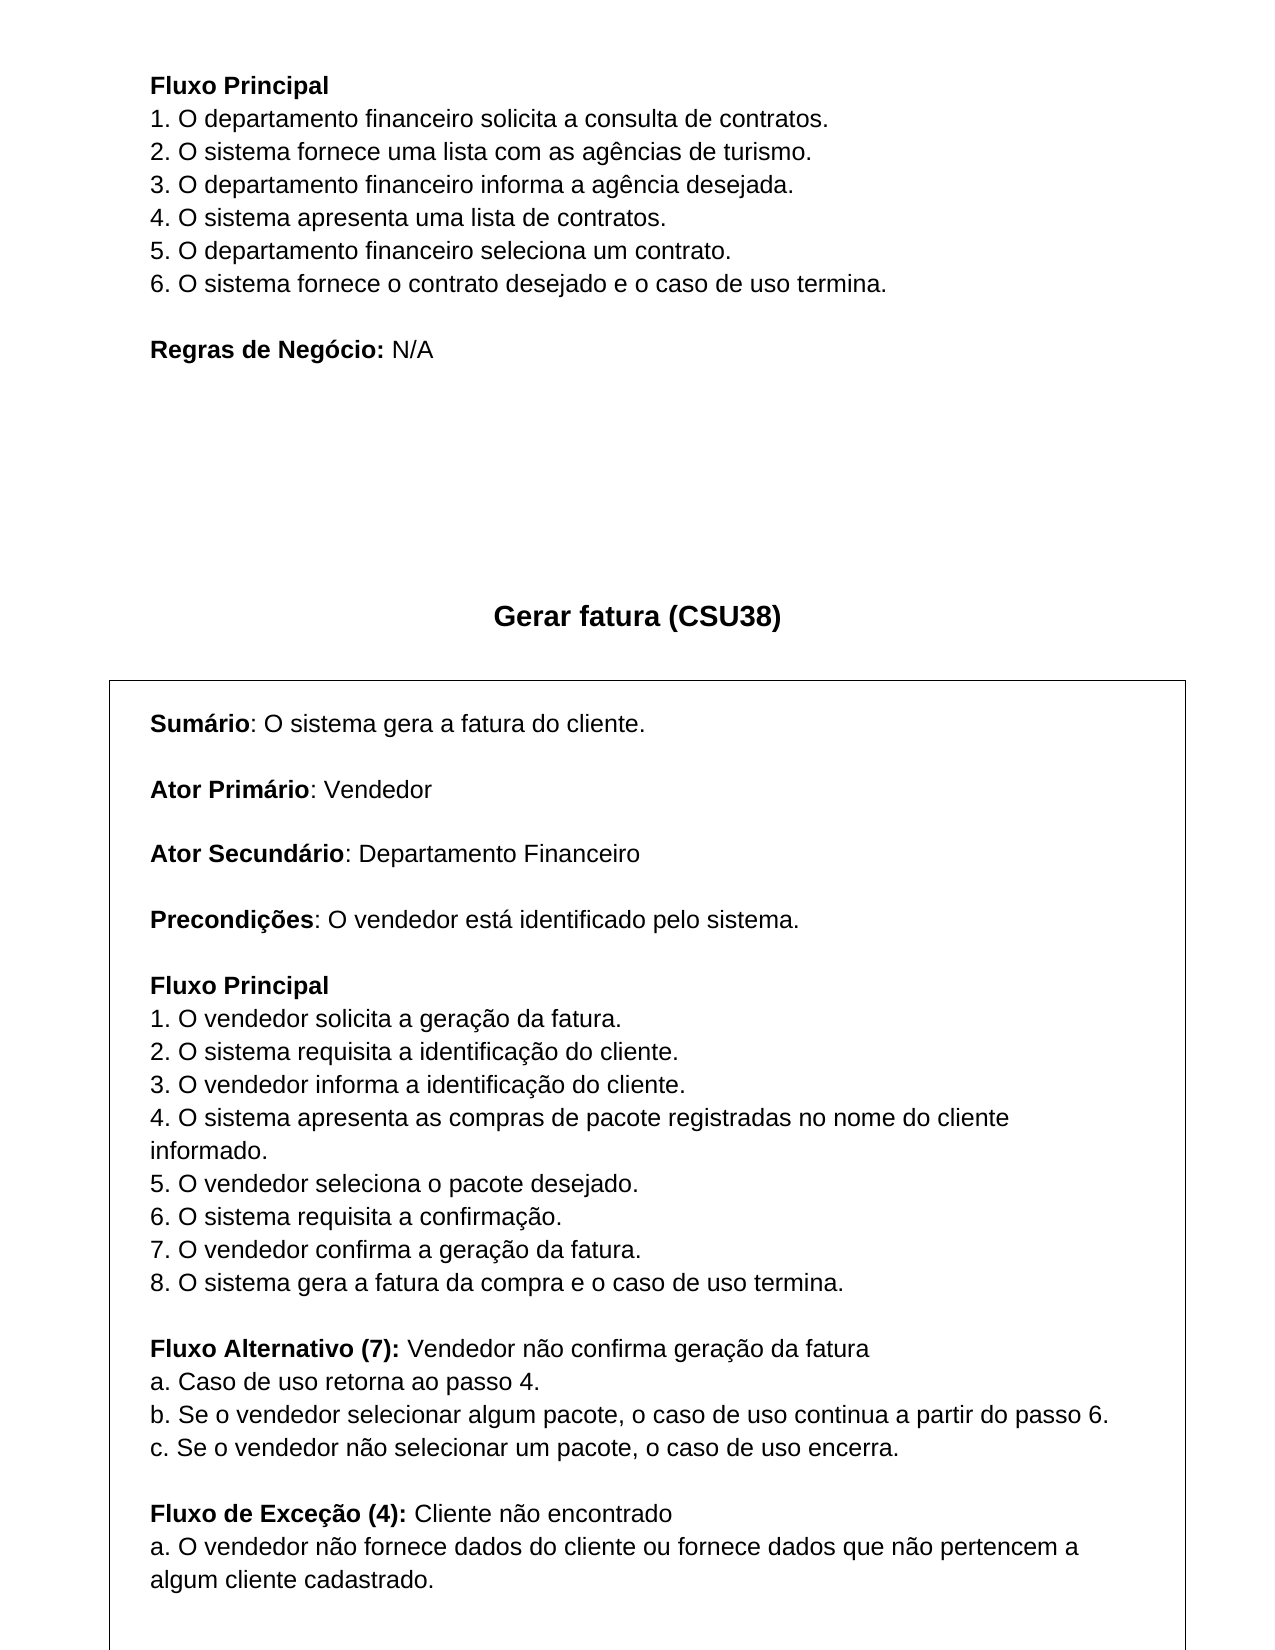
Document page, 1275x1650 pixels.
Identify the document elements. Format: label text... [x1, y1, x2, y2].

list O vendedor solicita a geração da fatura. [150, 1004, 1125, 1032]
list O vendedor confirma a geração da fatura. [150, 1235, 1125, 1264]
list O vendedor não fornece dados do cliente ou fornece dados que não pertencem a algum cliente cadastrado. [150, 1532, 1125, 1594]
list O sistema gera a fatura da compra e o caso de uso termina. [150, 1268, 1125, 1297]
list O sistema apresenta uma lista de contratos. [150, 203, 1125, 232]
text Fluxo Principal [150, 71, 1125, 99]
text Precondições: O vendedor está identificado pelo sistema. [150, 905, 1125, 933]
list Se o vendedor selecionar algum pacote, o caso de uso continua a partir do passo 6. [150, 1400, 1125, 1429]
list O departamento financeiro seleciona um contrato. [150, 236, 1125, 265]
list O sistema requisita a confirmação. [150, 1202, 1125, 1231]
text Sumário: O sistema gera a fatura do cliente. [150, 709, 1125, 738]
text Regras de Negócio: N/A [150, 335, 1125, 364]
list O sistema requisita a identificação do cliente. [150, 1037, 1125, 1066]
text Fluxo de Exceção (4): Cliente não encontrado [150, 1499, 1125, 1528]
list O sistema fornece o contrato desejado e o caso de uso termina. [150, 269, 1125, 298]
list O sistema fornece uma lista com as agências de turismo. [150, 137, 1125, 166]
text Fluxo Alternativo (7): Vendedor não confirma geração da fatura [150, 1334, 1125, 1363]
list Se o vendedor não selecionar um pacote, o caso de uso encerra. [150, 1433, 1125, 1462]
text Fluxo Principal [150, 971, 1125, 999]
list O vendedor informa a identificação do cliente. [150, 1070, 1125, 1098]
list O departamento financeiro informa a agência desejada. [150, 170, 1125, 199]
text Ator Primário: Vendedor [150, 775, 1125, 804]
text Ator Secundário: Departamento Financeiro [150, 839, 1125, 867]
list O sistema apresenta as compras de pacote registradas no nome do cliente informado. [150, 1103, 1125, 1164]
list Caso de uso retorna ao passo 4. [150, 1367, 1125, 1396]
list O departamento financeiro solicita a consulta de contratos. [150, 104, 1125, 133]
list O vendedor seleciona o pacote desejado. [150, 1169, 1125, 1198]
text Gerar fatura (CSU38) [150, 599, 1125, 633]
